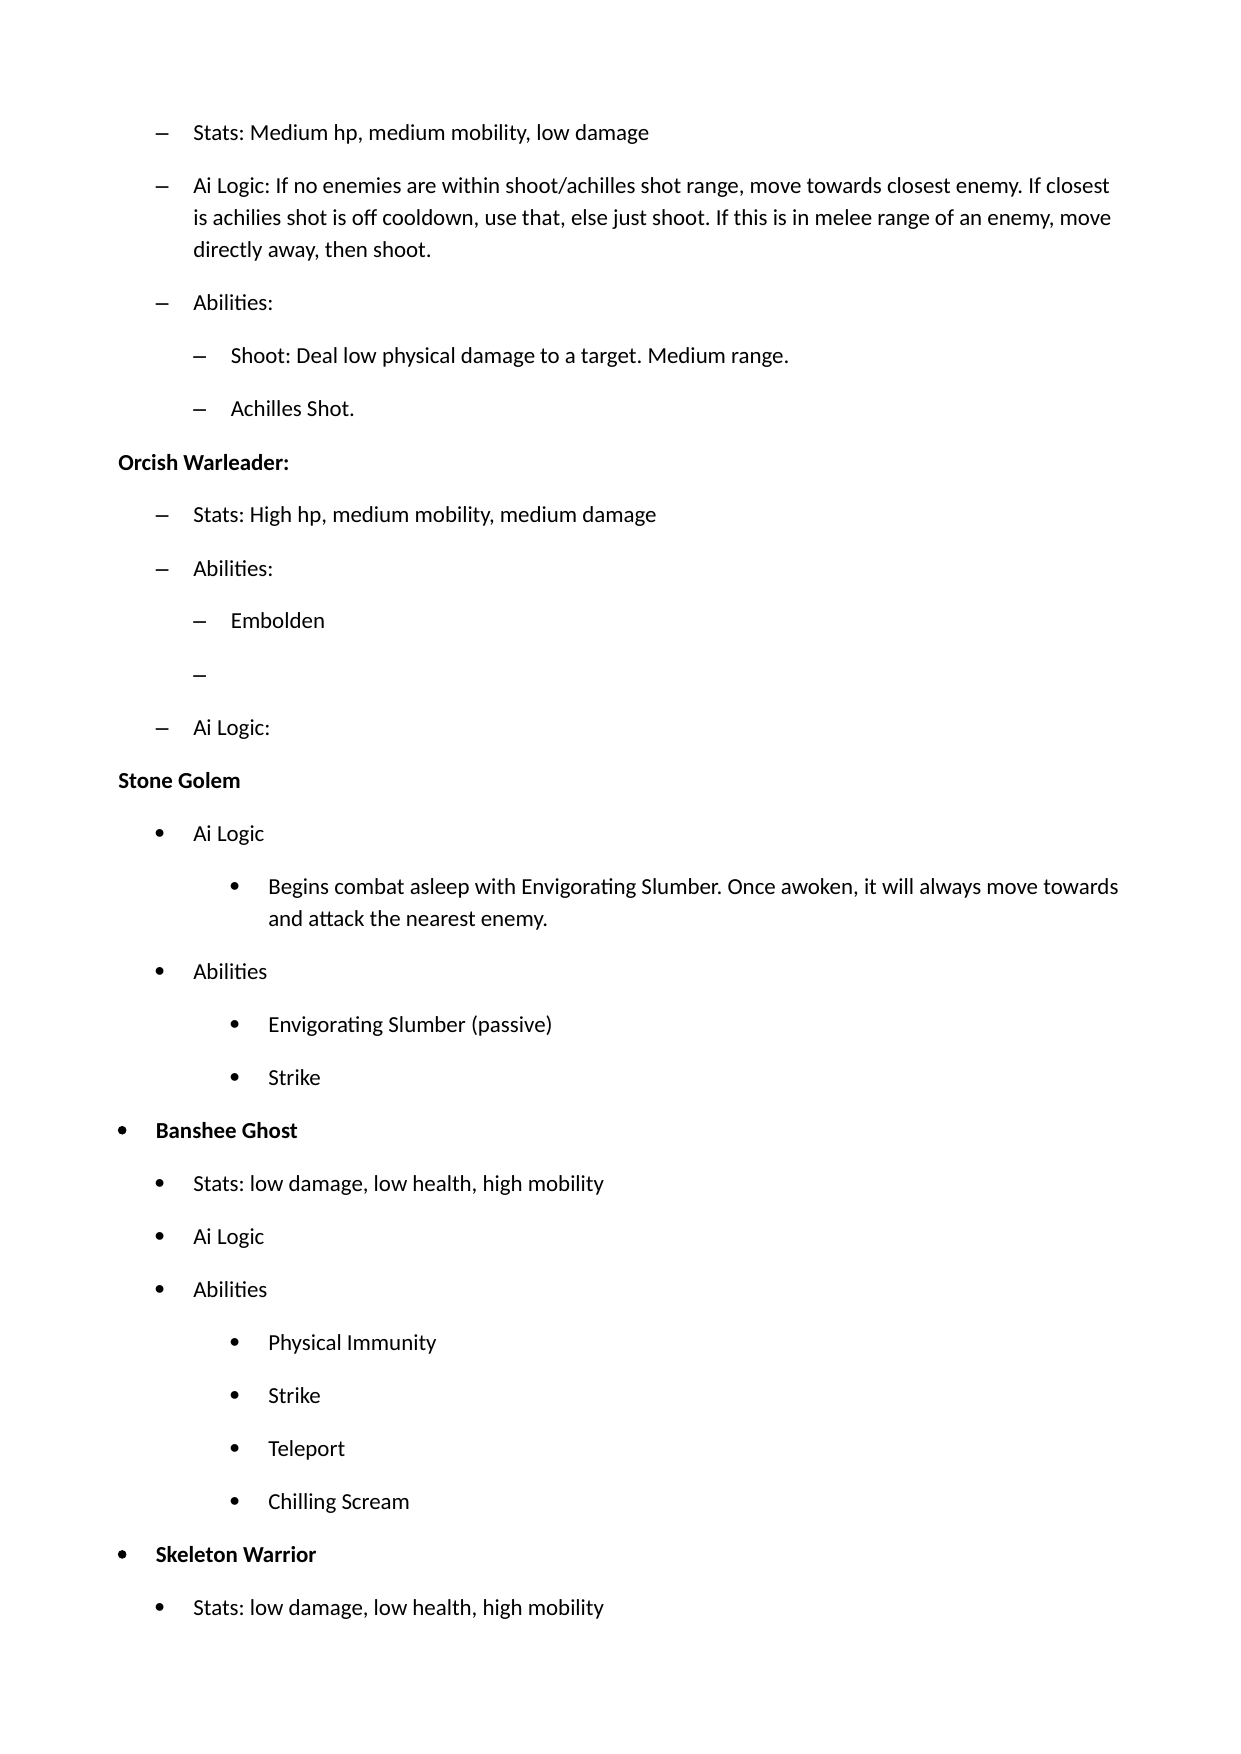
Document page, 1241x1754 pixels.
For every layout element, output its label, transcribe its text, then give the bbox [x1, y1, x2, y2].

list Abilities [156, 1275, 1122, 1303]
list Stats: Medium hp, medium mobility, low damage [156, 118, 1122, 146]
list Abilities: [156, 554, 1122, 582]
list Strike [231, 1381, 1122, 1409]
text Stone Golem [118, 766, 1122, 794]
list Stats: High hp, medium mobility, medium damage [156, 501, 1122, 529]
text Orcish Warleader: [118, 448, 1122, 476]
list Stats: low damage, low health, high mobility [156, 1169, 1122, 1197]
list Teleport [231, 1434, 1122, 1462]
list Strike [231, 1063, 1122, 1091]
list Chilling Scream [231, 1487, 1122, 1515]
list Abilities [156, 957, 1122, 985]
list Banshee Ghost [118, 1116, 1122, 1144]
list Shoot: Deal low physical damage to a target. Medium range. [193, 342, 1122, 369]
list Abilities: [156, 288, 1122, 317]
list Physical Immunity [231, 1328, 1122, 1356]
list Envigorating Slumber (passive) [231, 1010, 1122, 1038]
list Ai Logic: [156, 713, 1122, 741]
list Skeleton Warrior [118, 1540, 1122, 1568]
list Stats: low damage, low health, high mobility [156, 1593, 1122, 1621]
list Ai Logic: If no enemies are within shoot/achilles shot range, move towards closest enemy. If closest is achilies shot is off cooldown, use that, else just shoot. If this is in melee range of an enemy, move directly away, then shoot. [156, 171, 1122, 263]
list Embolden [193, 607, 1122, 635]
list Achilles Shot. [193, 394, 1122, 423]
list Begins combat asleep with Envigorating Slumber. Once awoken, it will always move towards and attack the nearest enemy. [231, 872, 1122, 932]
list Ai Logic [156, 1222, 1122, 1250]
list Ai Logic [156, 819, 1122, 847]
